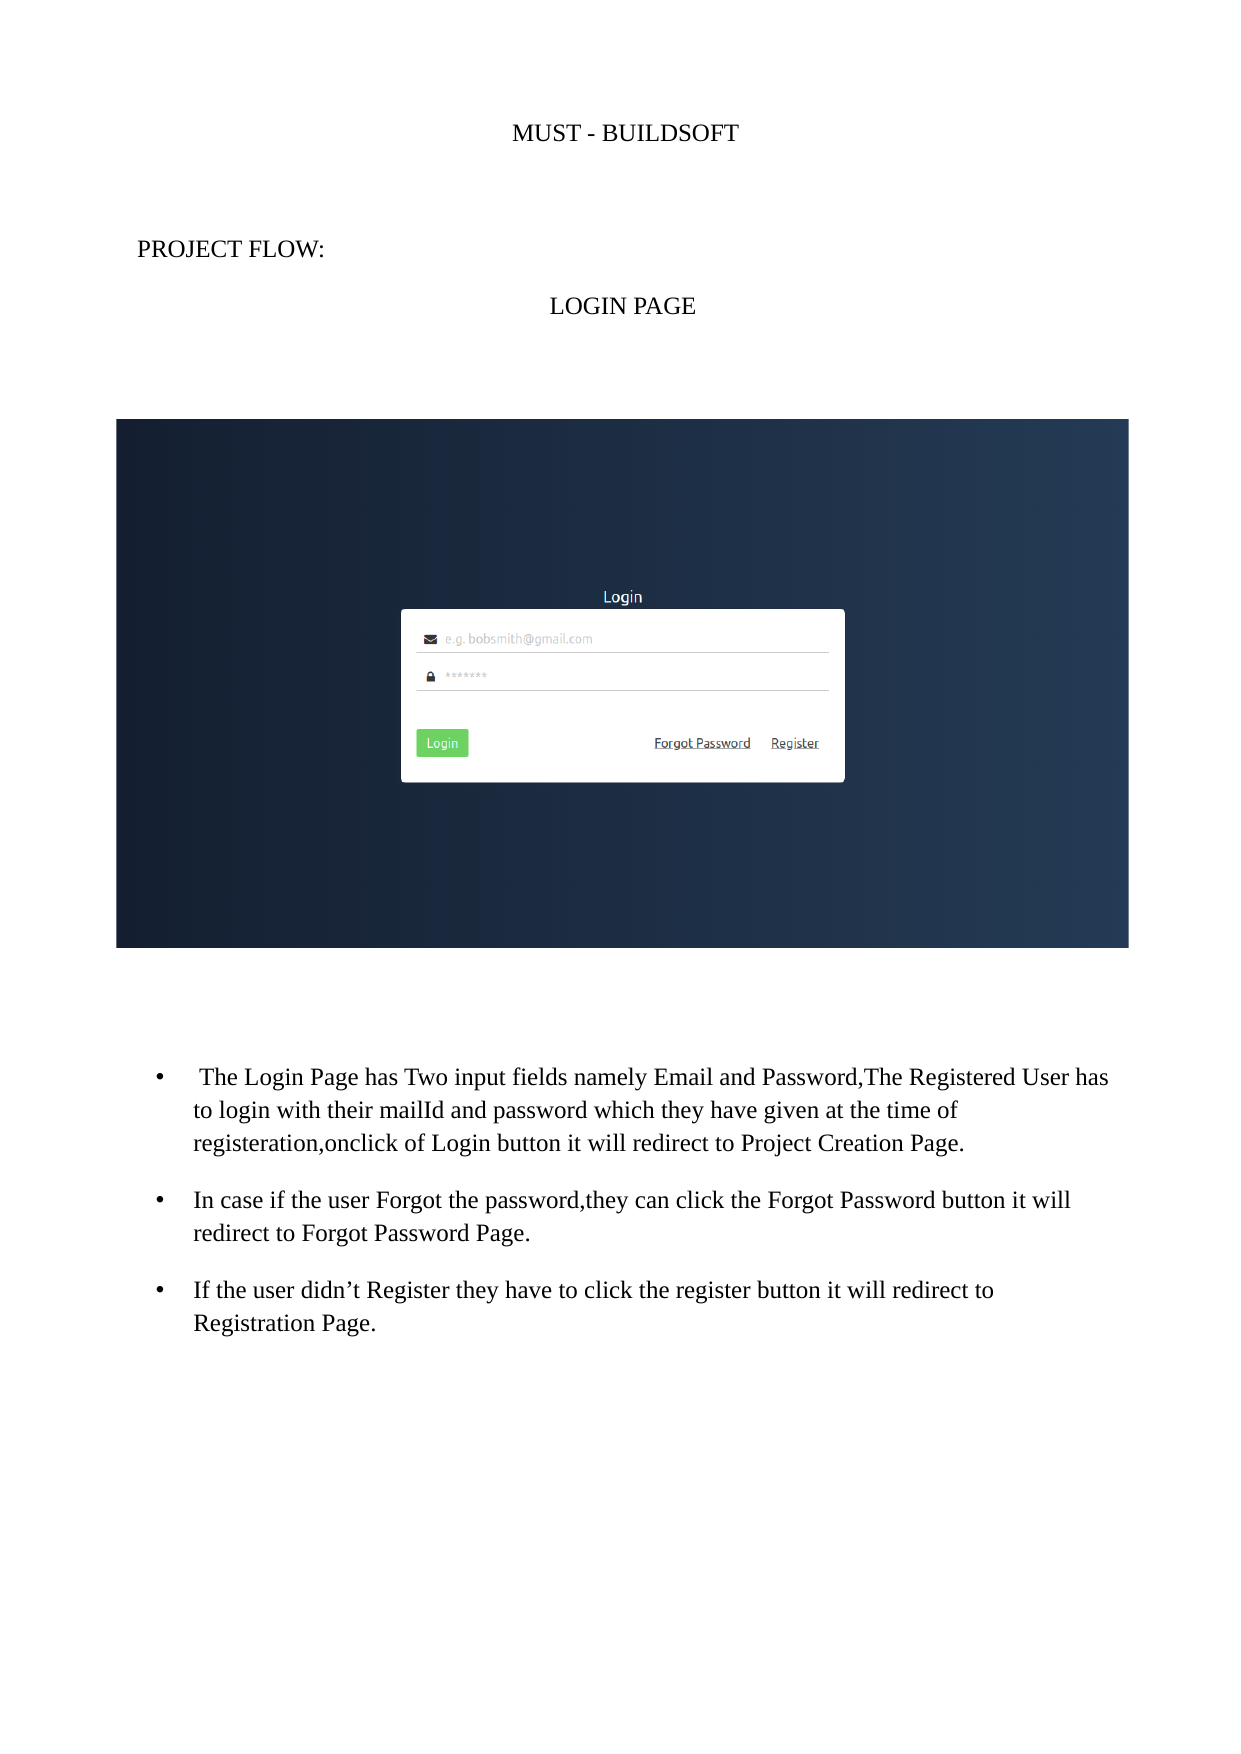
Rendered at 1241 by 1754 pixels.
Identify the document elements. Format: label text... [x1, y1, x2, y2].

text PROJECT FLOW: [118, 234, 1122, 263]
picture [116, 419, 1129, 948]
list If the user didn’t Register they have to click the register button it will redirect to Registration Page. [156, 1275, 1122, 1337]
text LOGIN PAGE [118, 291, 1122, 320]
list The Login Page has Two input fields namely Email and Password,The Registered User has to login with their mailId and password which they have given at the time of registeration,onclick of Login button it will redirect to Project Creation Page. [156, 1062, 1122, 1157]
list In case if the user Forgot the password,they can click the Forgot Password button it will redirect to Forgot Password Page. [156, 1185, 1122, 1247]
